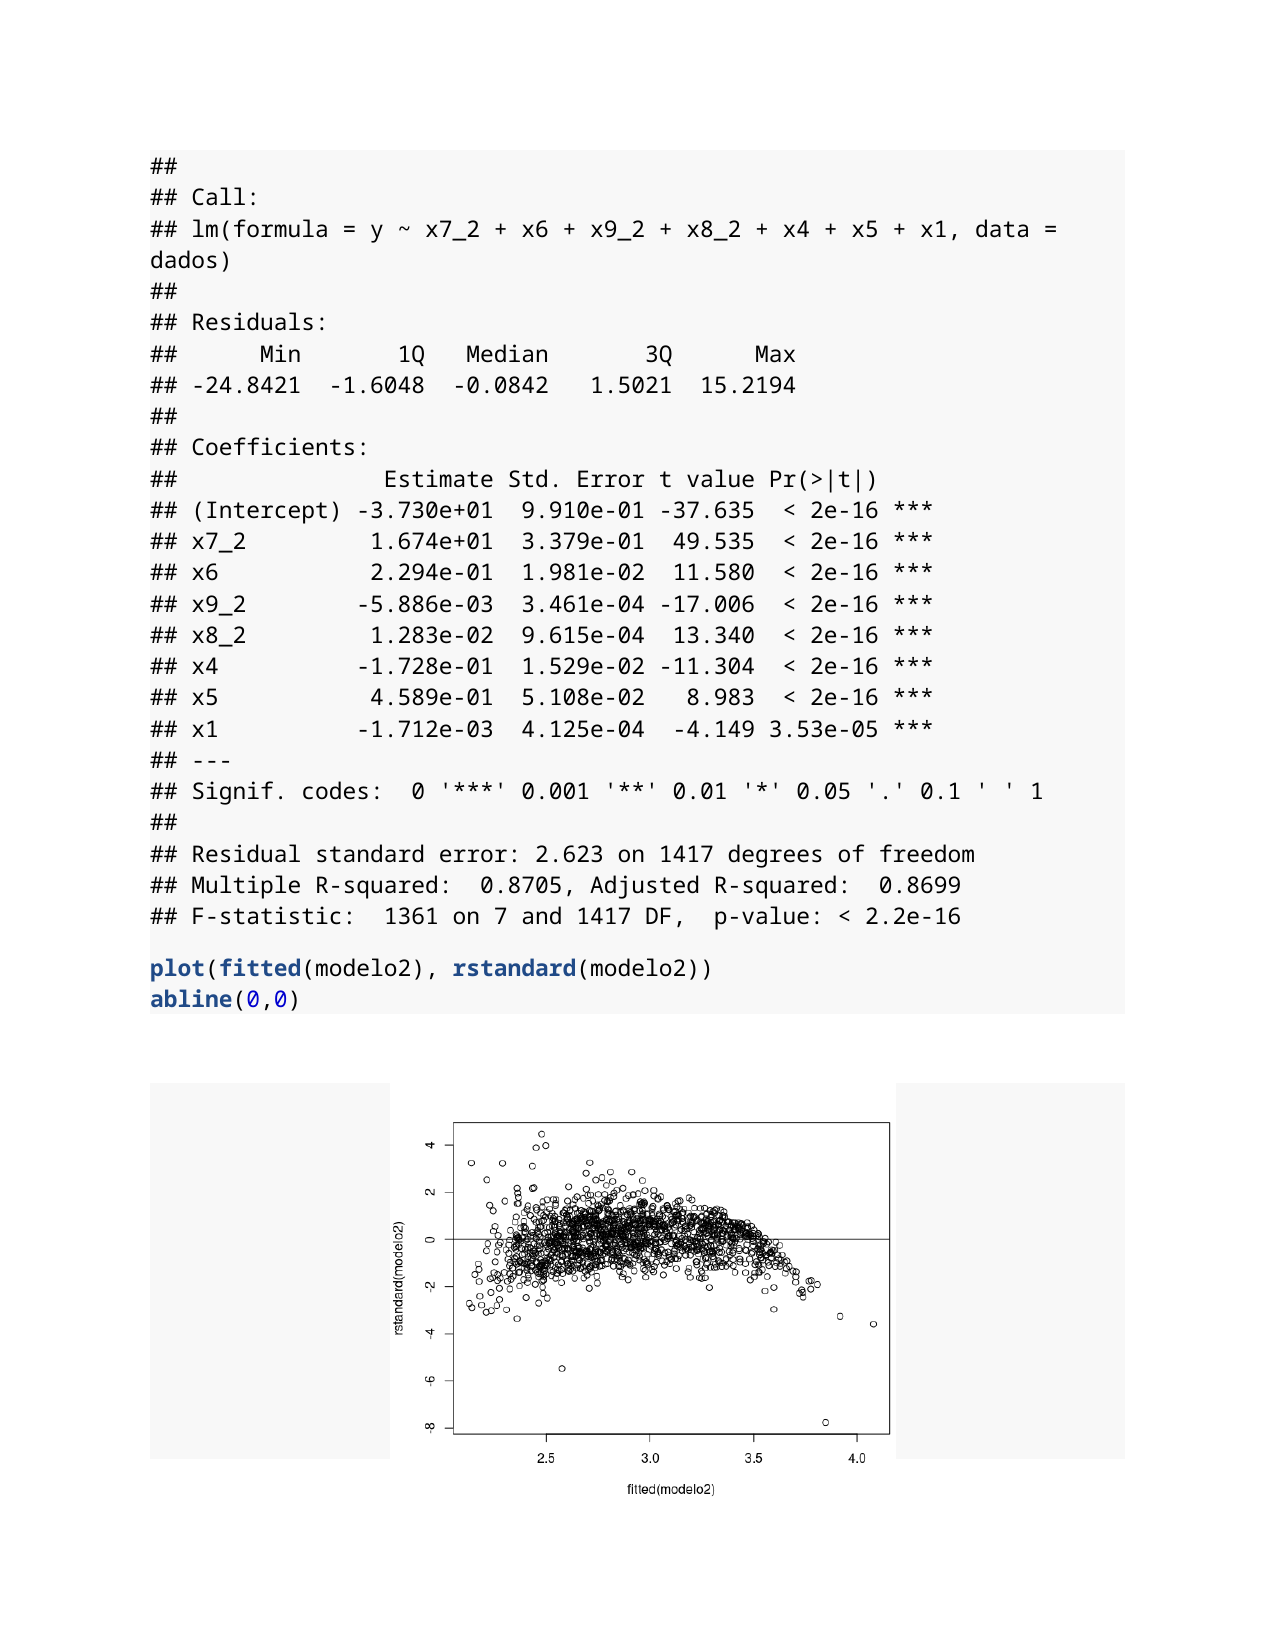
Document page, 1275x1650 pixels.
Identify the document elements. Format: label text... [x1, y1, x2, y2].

picture [389, 1082, 897, 1505]
text ## ## Call: ## lm(formula = y ~ x7_2 + x6 + x9_2 + x8_2 + x4 + x5 + x1, data = dados) ## ## Residuals: ## Min 1Q Median 3Q Max ## -24.8421 -1.6048 -0.0842 1.5021 15.2194 ## ## Coefficients: ## Estimate Std. Error t value Pr(>|t|) ## (Intercept) -3.730e+01 9.910e-01 -37.635 < 2e-16 *** ## x7_2 1.674e+01 3.379e-01 49.535 < 2e-16 *** ## x6 2.294e-01 1.981e-02 11.580 < 2e-16 *** ## x9_2 -5.886e-03 3.461e-04 -17.006 < 2e-16 *** ## x8_2 1.283e-02 9.615e-04 13.340 < 2e-16 *** ## x4 -1.728e-01 1.529e-02 -11.304 < 2e-16 *** ## x5 4.589e-01 5.108e-02 8.983 < 2e-16 *** ## x1 -1.712e-03 4.125e-04 -4.149 3.53e-05 *** ## --- ## Signif. codes: 0 '***' 0.001 '**' 0.01 '*' 0.05 '.' 0.1 ' ' 1 ## ## Residual standard error: 2.623 on 1417 degrees of freedom ## Multiple R-squared: 0.8705, Adjusted R-squared: 0.8699 ## F-statistic: 1361 on 7 and 1417 DF, p-value: < 2.2e-16 [150, 150, 1125, 931]
text plot(fitted(modelo2), rstandard(modelo2)) abline(0,0) [301, 952, 1125, 1014]
